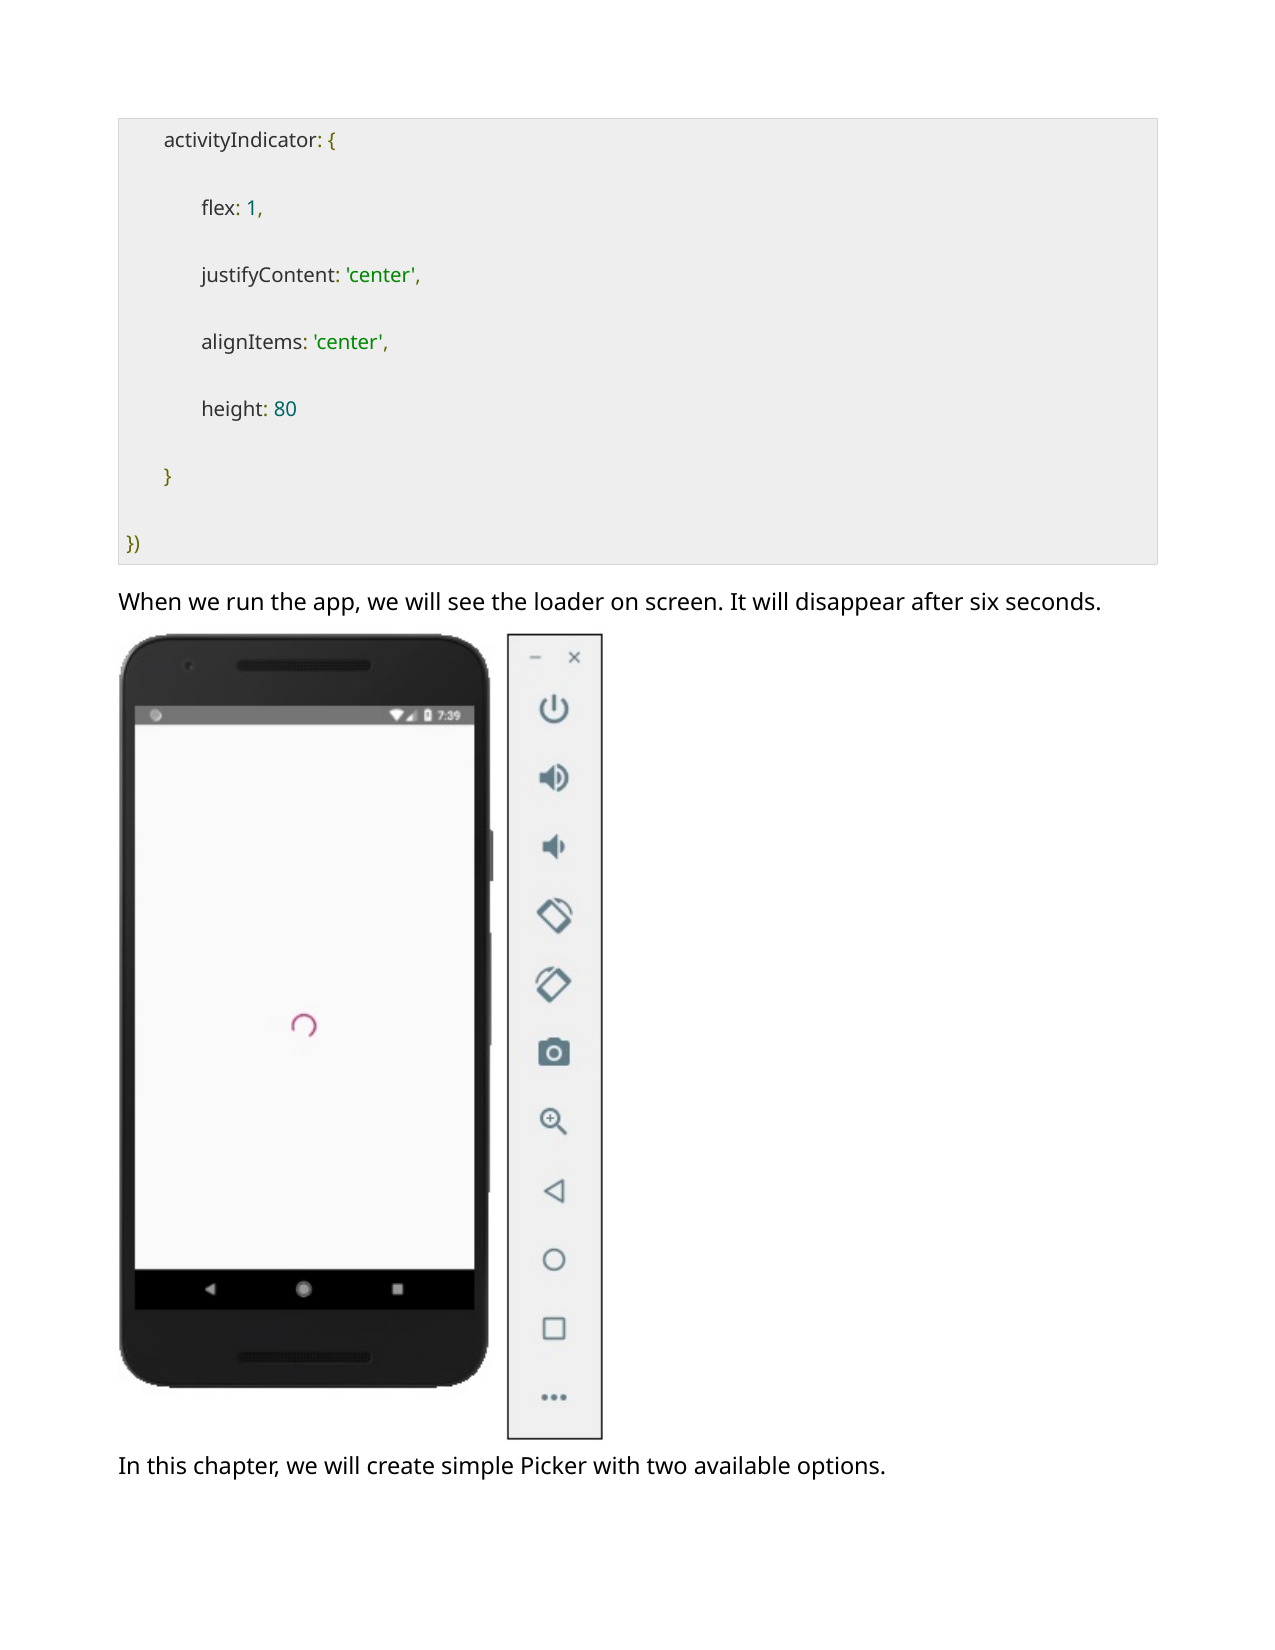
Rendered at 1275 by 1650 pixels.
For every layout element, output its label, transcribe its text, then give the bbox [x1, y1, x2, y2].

text flex: 1, [119, 185, 1157, 221]
text justifyContent: 'center', [119, 252, 1157, 288]
text } [119, 453, 1157, 489]
text activityIndicator: { [119, 119, 1157, 154]
text When we run the app, we will see the loader on screen. It will disappear after six seconds. [118, 580, 1157, 617]
text In this chapter, we will create simple Picker with two available options. [118, 632, 1157, 1481]
text height: 80 [119, 386, 1157, 422]
text }) [119, 521, 1157, 564]
text alignItems: 'center', [119, 319, 1157, 355]
picture [118, 631, 606, 1443]
